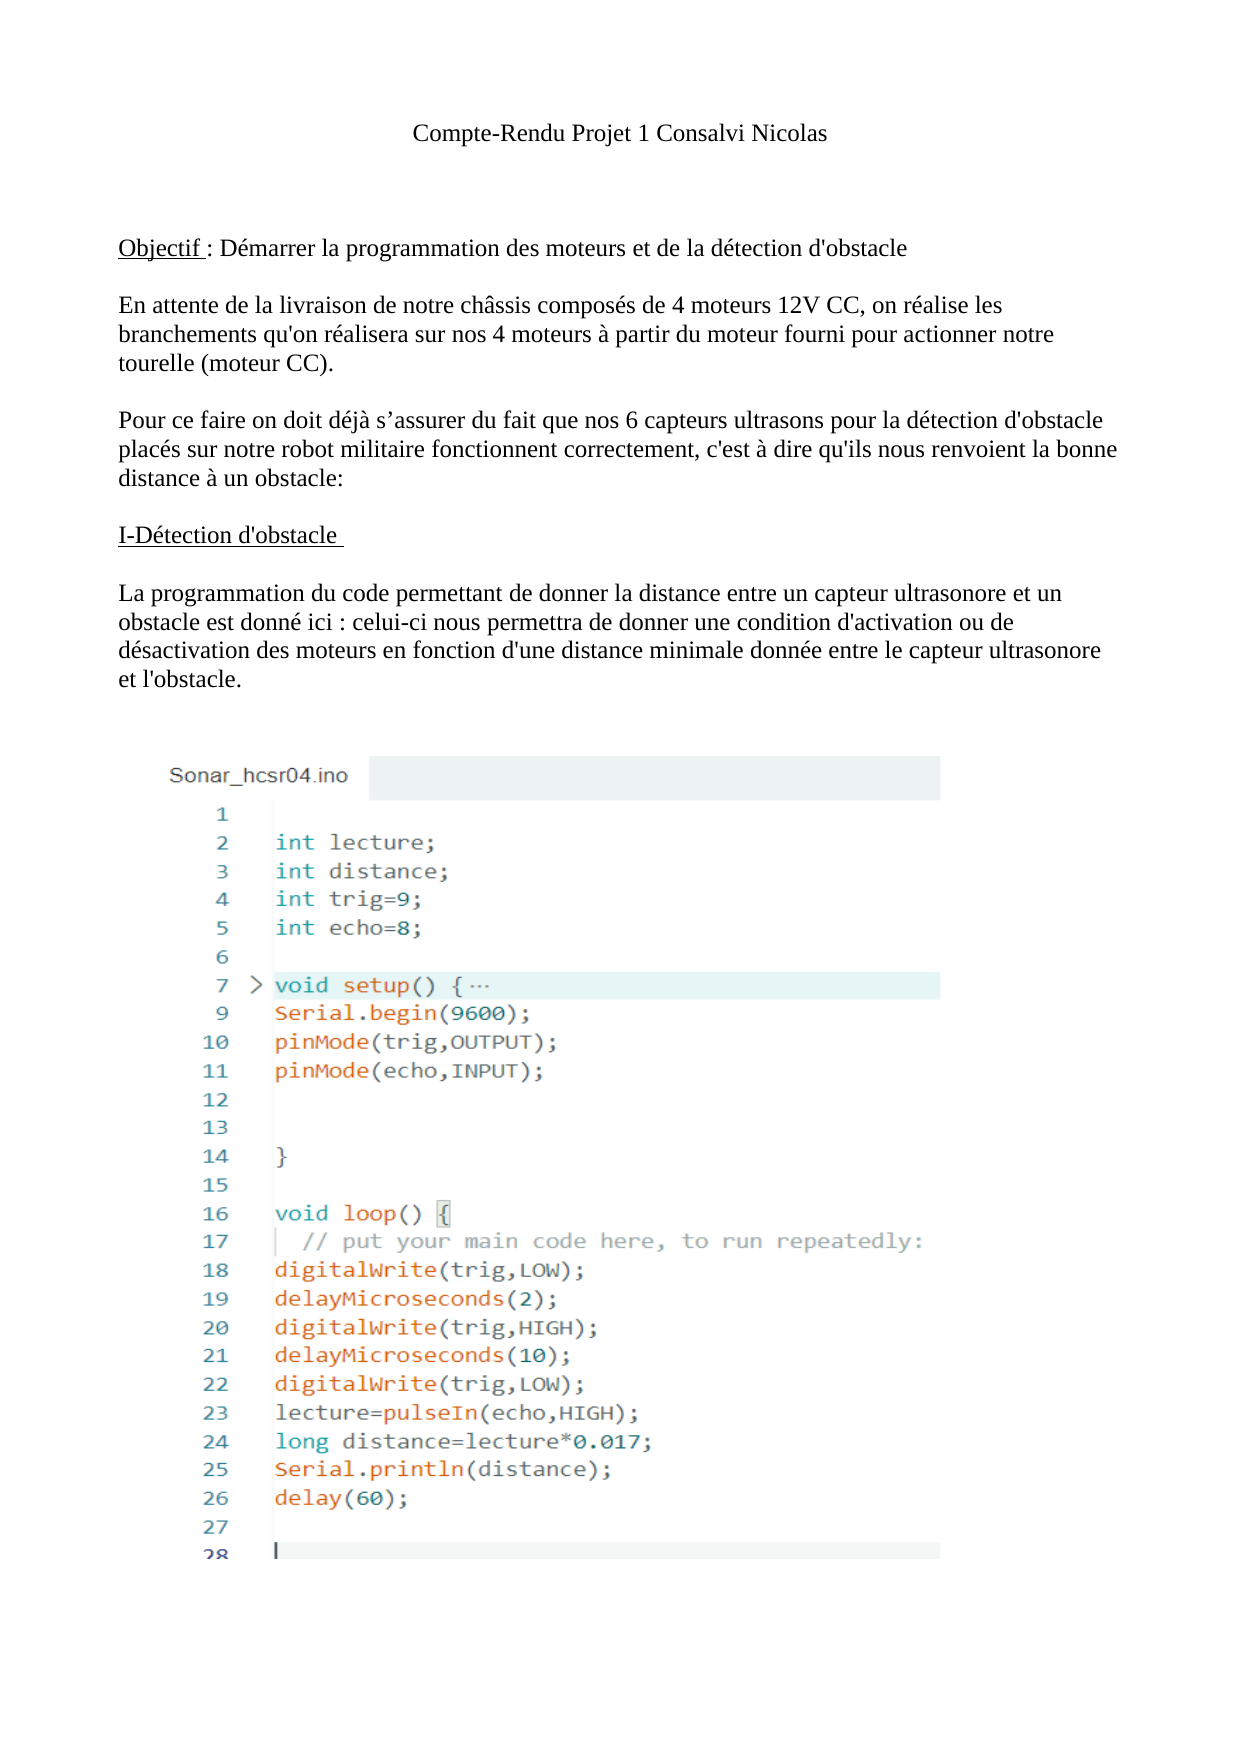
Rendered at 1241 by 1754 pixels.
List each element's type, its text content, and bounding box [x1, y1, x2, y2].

text En attente de la livraison de notre châssis composés de 4 moteurs 12V CC, on réalise les branchements qu'on réalisera sur nos 4 moteurs à partir du moteur fourni pour actionner notre tourelle (moteur CC). [118, 291, 1122, 377]
text Pour ce faire on doit déjà s’assurer du fait que nos 6 capteurs ultrasons pour la détection d'obstacle placés sur notre robot militaire fonctionnent correctement, c'est à dire qu'ils nous renvoient la bonne distance à un obstacle: [118, 406, 1122, 492]
text La programmation du code permettant de donner la distance entre un capteur ultrasonore et un obstacle est donné ici : celui-ci nous permettra de donner une condition d'activation ou de désactivation des moteurs en fonction d'une distance minimale donnée entre le capteur ultrasonore et l'obstacle. [118, 578, 1122, 693]
text I-Détection d'obstacle [118, 521, 1122, 549]
text Compte-Rendu Projet 1 Consalvi Nicolas [118, 118, 1122, 147]
picture [162, 756, 941, 1559]
text Objectif : Démarrer la programmation des moteurs et de la détection d'obstacle [118, 233, 1122, 262]
